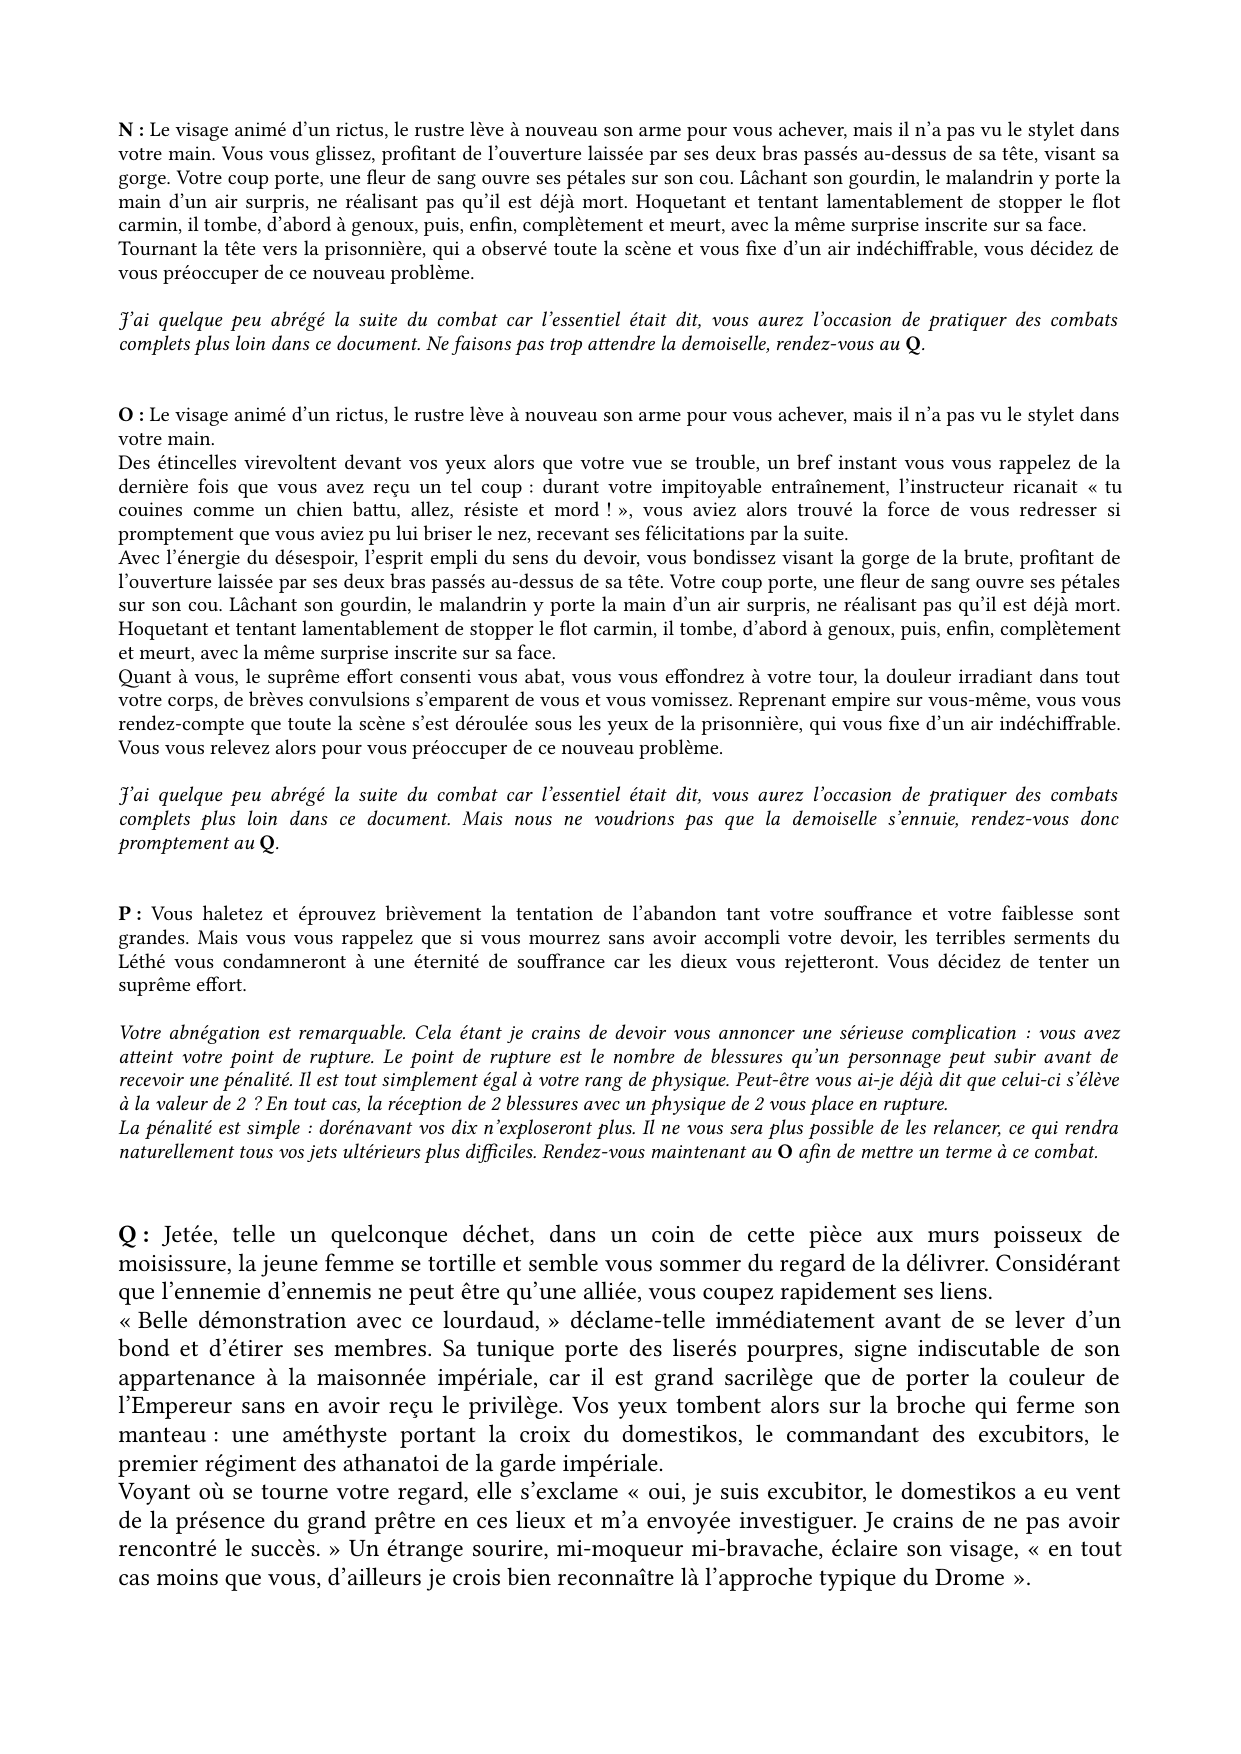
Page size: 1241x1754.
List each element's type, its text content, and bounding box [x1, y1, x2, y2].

text Voyant où se tourne votre regard, elle s’exclame « oui, je suis excubitor, le domestikos a eu vent de la présence du grand prêtre en ces lieux et m’a envoyée investiguer. Je crains de ne pas avoir rencontré le succès. » Un étrange sourire, mi-moqueur mi-bravache, éclaire son visage, « en tout cas moins que vous, d’ailleurs je crois bien reconnaître là l’approche typique du Drome ». [118, 1477, 1122, 1591]
text Quant à vous, le suprême effort consenti vous abat, vous vous effondrez à votre tour, la douleur irradiant dans tout votre corps, de brèves convulsions s’emparent de vous et vous vomissez. Reprenant empire sur vous-même, vous vous rendez-compte que toute la scène s’est déroulée sous les yeux de la prisonnière, qui vous fixe d’un air indéchiffrable. Vous vous relevez alors pour vous préoccuper de ce nouveau problème. [118, 664, 1122, 759]
text Tournant la tête vers la prisonnière, qui a observé toute la scène et vous fixe d’un air indéchiffrable, vous décidez de vous préoccuper de ce nouveau problème. [118, 237, 1122, 284]
text Des étincelles virevoltent devant vos yeux alors que votre vue se trouble, un bref instant vous vous rappelez de la dernière fois que vous avez reçu un tel coup : durant votre impitoyable entraînement, l’instructeur ricanait « tu couines comme un chien battu, allez, résiste et mord ! », vous aviez alors trouvé la force de vous redresser si promptement que vous aviez pu lui briser le nez, recevant ses félicitations par la suite. [118, 451, 1122, 546]
text Votre abnégation est remarquable. Cela étant je crains de devoir vous annoncer une sérieuse complication : vous avez atteint votre point de rupture. Le point de rupture est le nombre de blessures qu’un personnage peut subir avant de recevoir une pénalité. Il est tout simplement égal à votre rang de physique. Peut-être vous ai-je déjà dit que celui-ci s’élève à la valeur de 2 ? En tout cas, la réception de 2 blessures avec un physique de 2 vous place en rupture. [118, 1021, 1122, 1116]
text J’ai quelque peu abrégé la suite du combat car l’essentiel était dit, vous aurez l’occasion de pratiquer des combats complets plus loin dans ce document. Mais nous ne voudrions pas que la demoiselle s’ennuie, rendez-vous donc promptement au Q. [118, 783, 1122, 854]
text O : Le visage animé d’un rictus, le rustre lève à nouveau son arme pour vous achever, mais il n’a pas vu le stylet dans votre main. [118, 403, 1122, 451]
text « Belle démonstration avec ce lourdaud, » déclame-telle immédiatement avant de se lever d’un bond et d’étirer ses membres. Sa tunique porte des liserés pourpres, signe indiscutable de son appartenance à la maisonnée impériale, car il est grand sacrilège que de porter la couleur de l’Empereur sans en avoir reçu le privilège. Vos yeux tombent alors sur la broche qui ferme son manteau : une améthyste portant la croix du domestikos, le commandant des excubitors, le premier régiment des athanatoi de la garde impériale. [118, 1306, 1122, 1477]
text N : Le visage animé d’un rictus, le rustre lève à nouveau son arme pour vous achever, mais il n’a pas vu le stylet dans votre main. Vous vous glissez, profitant de l’ouverture laissée par ses deux bras passés au-dessus de sa tête, visant sa gorge. Votre coup porte, une fleur de sang ouvre ses pétales sur son cou. Lâchant son gourdin, le malandrin y porte la main d’un air surpris, ne réalisant pas qu’il est déjà mort. Hoquetant et tentant lamentablement de stopper le flot carmin, il tombe, d’abord à genoux, puis, enfin, complètement et meurt, avec la même surprise inscrite sur sa face. [118, 118, 1122, 237]
text P : Vous haletez et éprouvez brièvement la tentation de l’abandon tant votre souffrance et votre faiblesse sont grandes. Mais vous vous rappelez que si vous mourrez sans avoir accompli votre devoir, les terribles serments du Léthé vous condamneront à une éternité de souffrance car les dieux vous rejetteront. Vous décidez de tenter un suprême effort. [118, 902, 1122, 997]
text J’ai quelque peu abrégé la suite du combat car l’essentiel était dit, vous aurez l’occasion de pratiquer des combats complets plus loin dans ce document. Ne faisons pas trop attendre la demoiselle, rendez-vous au Q. [118, 308, 1122, 356]
text Avec l’énergie du désespoir, l’esprit empli du sens du devoir, vous bondissez visant la gorge de la brute, profitant de l’ouverture laissée par ses deux bras passés au-dessus de sa tête. Votre coup porte, une fleur de sang ouvre ses pétales sur son cou. Lâchant son gourdin, le malandrin y porte la main d’un air surpris, ne réalisant pas qu’il est déjà mort. Hoquetant et tentant lamentablement de stopper le flot carmin, il tombe, d’abord à genoux, puis, enfin, complètement et meurt, avec la même surprise inscrite sur sa face. [118, 546, 1122, 664]
text La pénalité est simple : dorénavant vos dix n’exploseront plus. Il ne vous sera plus possible de les relancer, ce qui rendra naturellement tous vos jets ultérieurs plus difficiles. Rendez-vous maintenant au O afin de mettre un terme à ce combat. [118, 1116, 1122, 1163]
text Q : Jetée, telle un quelconque déchet, dans un coin de cette pièce aux murs poisseux de moisissure, la jeune femme se tortille et semble vous sommer du regard de la délivrer. Considérant que l’ennemie d’ennemis ne peut être qu’une alliée, vous coupez rapidement ses liens. [118, 1220, 1122, 1306]
